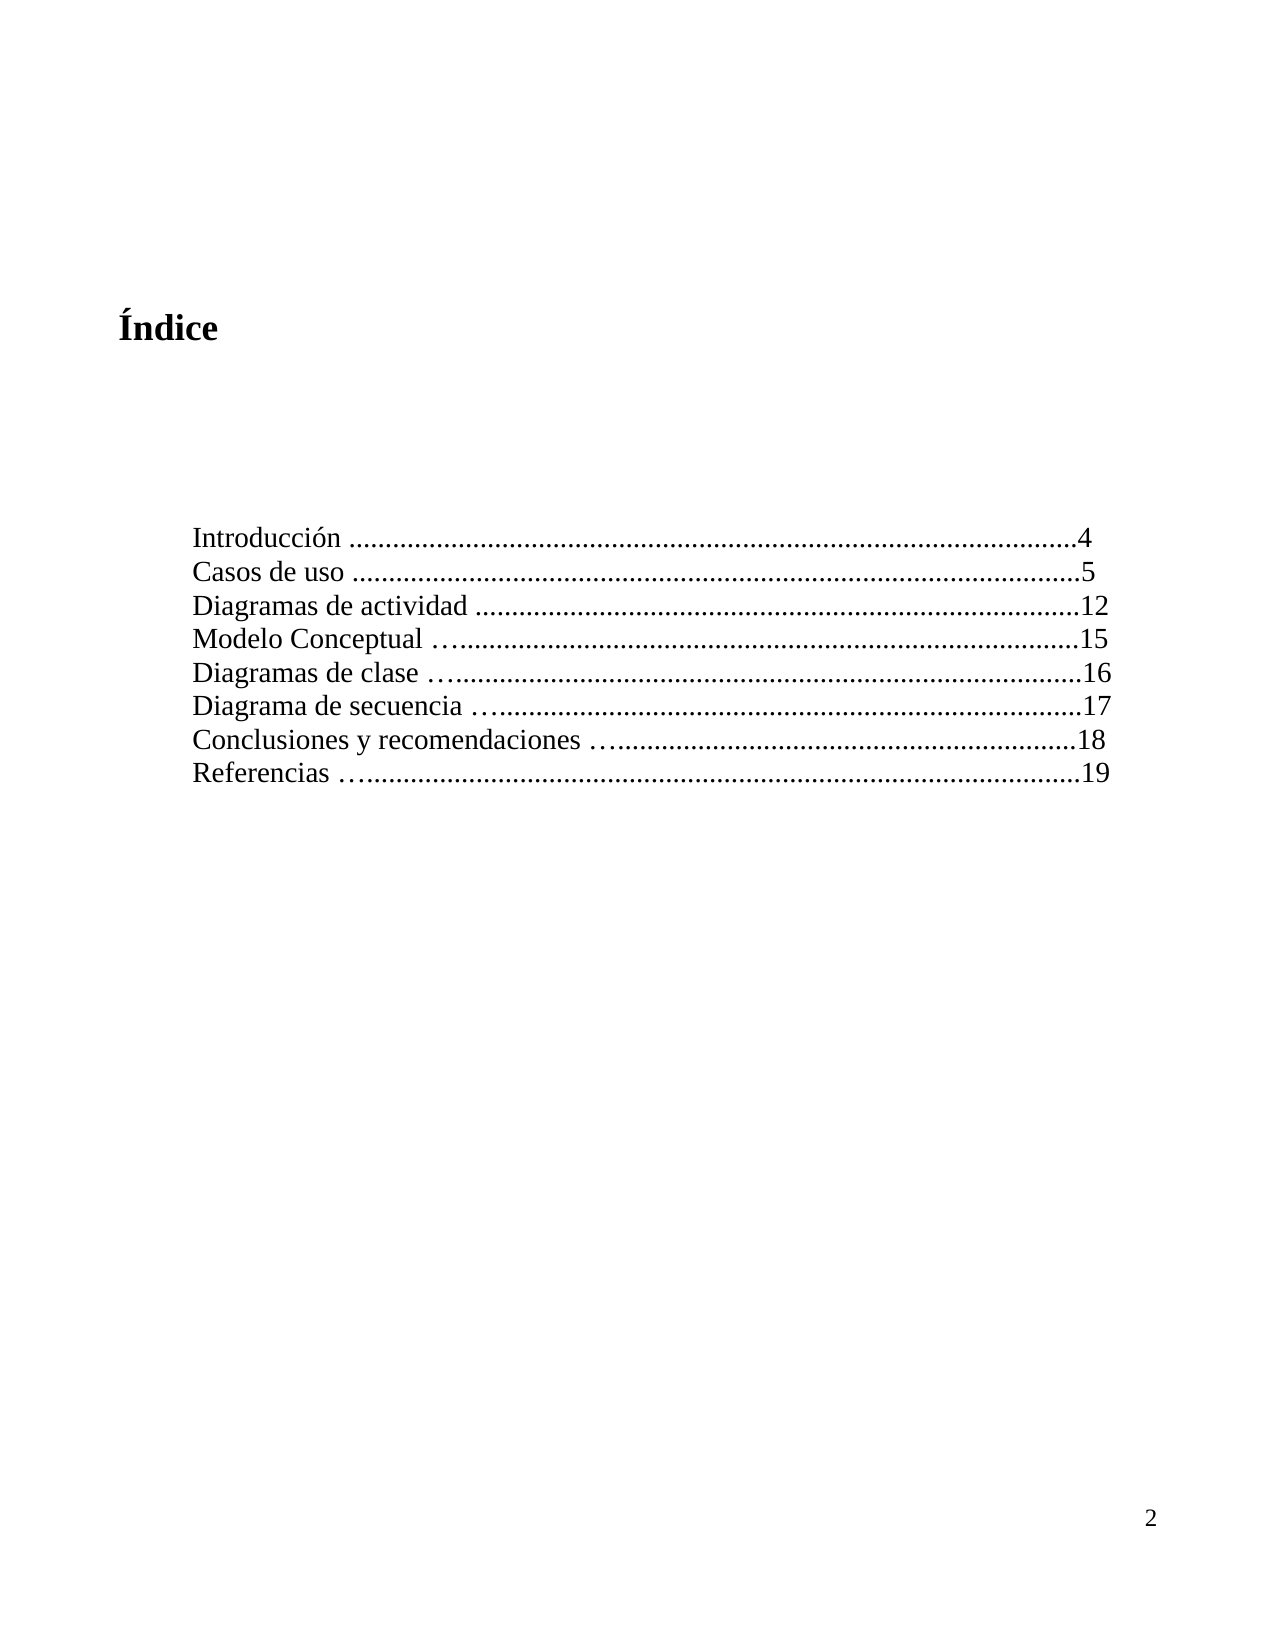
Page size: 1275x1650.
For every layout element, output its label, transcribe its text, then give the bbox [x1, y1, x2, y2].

text Casos de uso ....................................................................................................5 [118, 554, 1157, 588]
text Diagramas de actividad ...................................................................................12 [118, 588, 1157, 621]
text Conclusiones y recomendaciones …...............................................................18 [118, 722, 1157, 755]
text Diagrama de secuencia …................................................................................17 [118, 688, 1157, 722]
text Modelo Conceptual ….....................................................................................15 [118, 621, 1157, 655]
text Índice [118, 305, 1157, 348]
text Referencias …..................................................................................................19 [118, 755, 1157, 789]
text Diagramas de clase …......................................................................................16 [118, 655, 1157, 688]
text Introducción ....................................................................................................4 [118, 521, 1157, 554]
